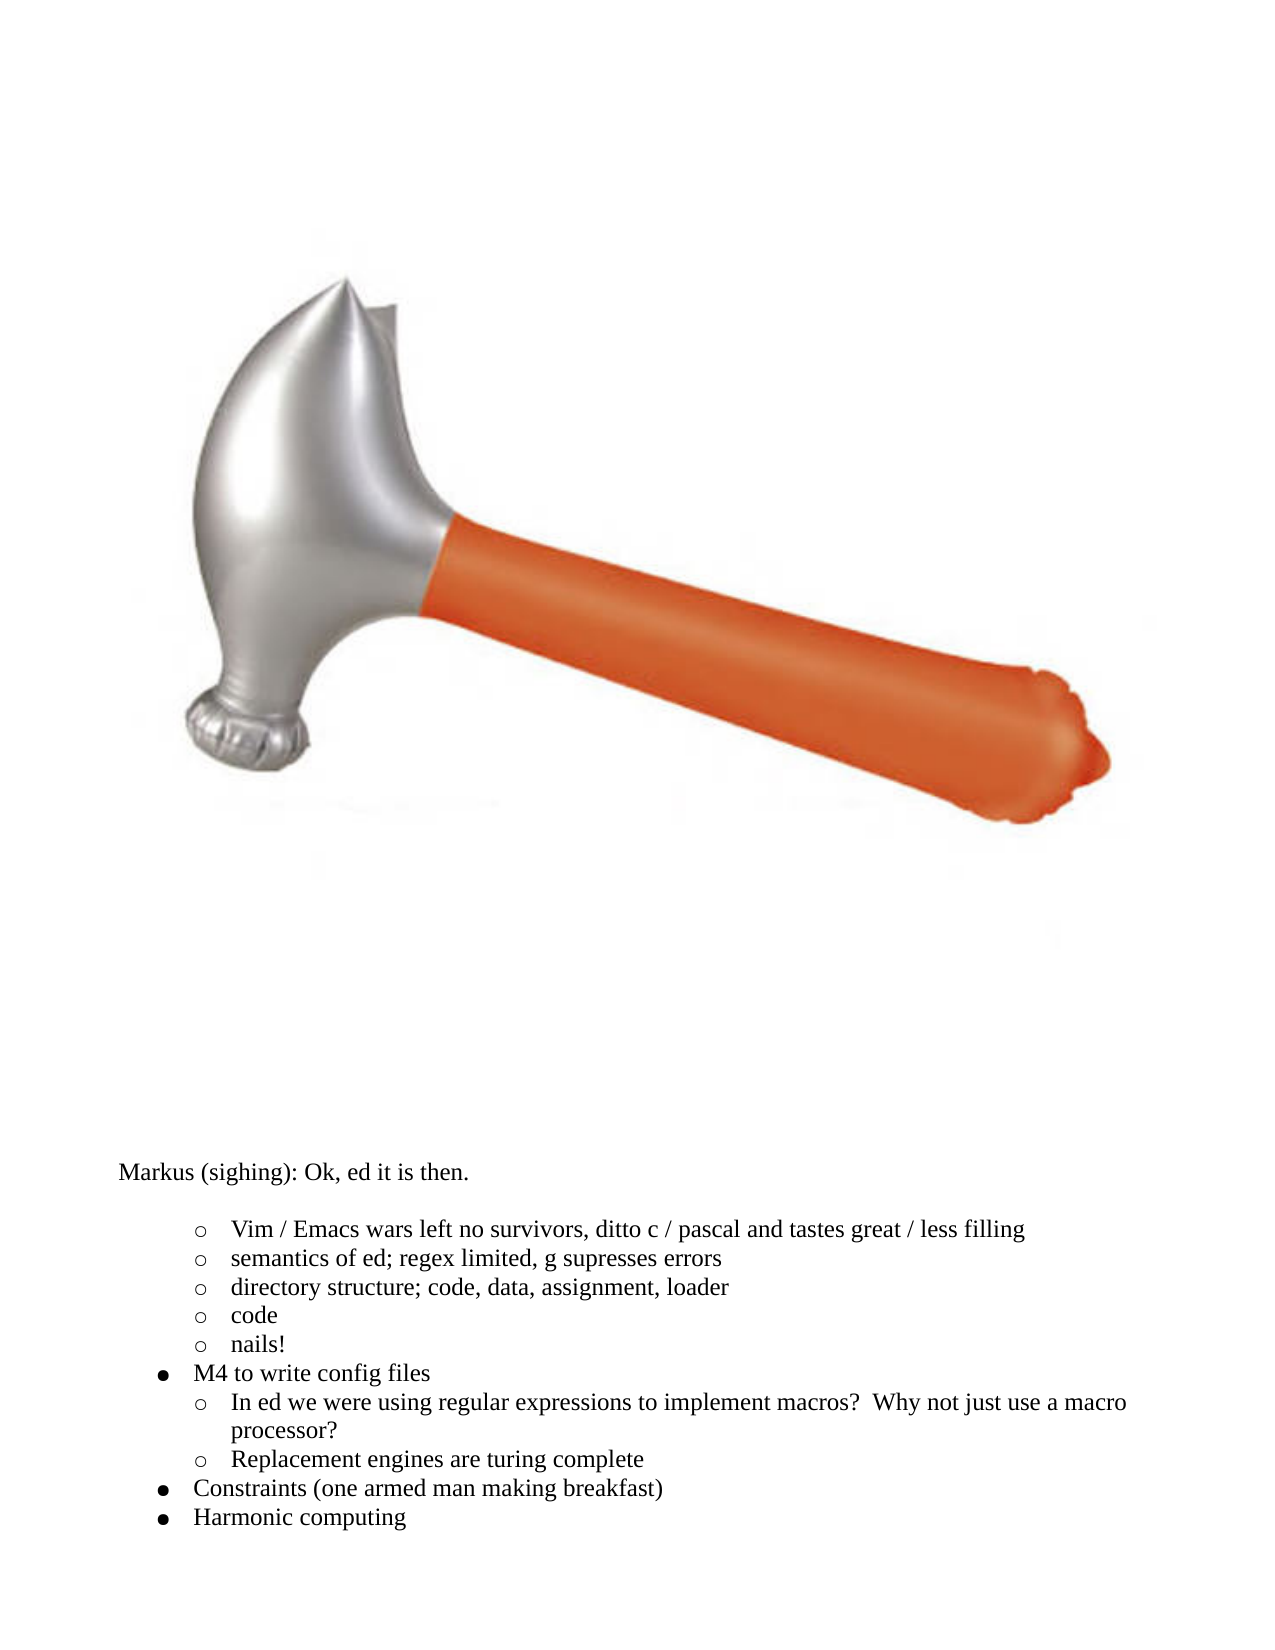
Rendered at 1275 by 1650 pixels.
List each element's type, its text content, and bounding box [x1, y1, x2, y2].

list semantics of ed; regex limited, g supresses errors [193, 1243, 1157, 1272]
list code [193, 1301, 1157, 1329]
list Constraints (one armed man making breakfast) [156, 1473, 1157, 1502]
list Vim / Emacs wars left no survivors, ditto c / pascal and tastes great / less filling [193, 1214, 1157, 1243]
list directory structure; code, data, assignment, loader [193, 1272, 1157, 1301]
list In ed we were using regular expressions to implement macros? Why not just use a macro processor? [193, 1387, 1157, 1444]
list M4 to write config files [156, 1358, 1157, 1387]
list Replacement engines are turing complete [193, 1444, 1157, 1473]
list Harmonic computing [156, 1502, 1157, 1531]
picture [118, 118, 1157, 1157]
list nails! [193, 1329, 1157, 1358]
text Markus (sighing): Ok, ed it is then. [118, 1157, 1157, 1186]
